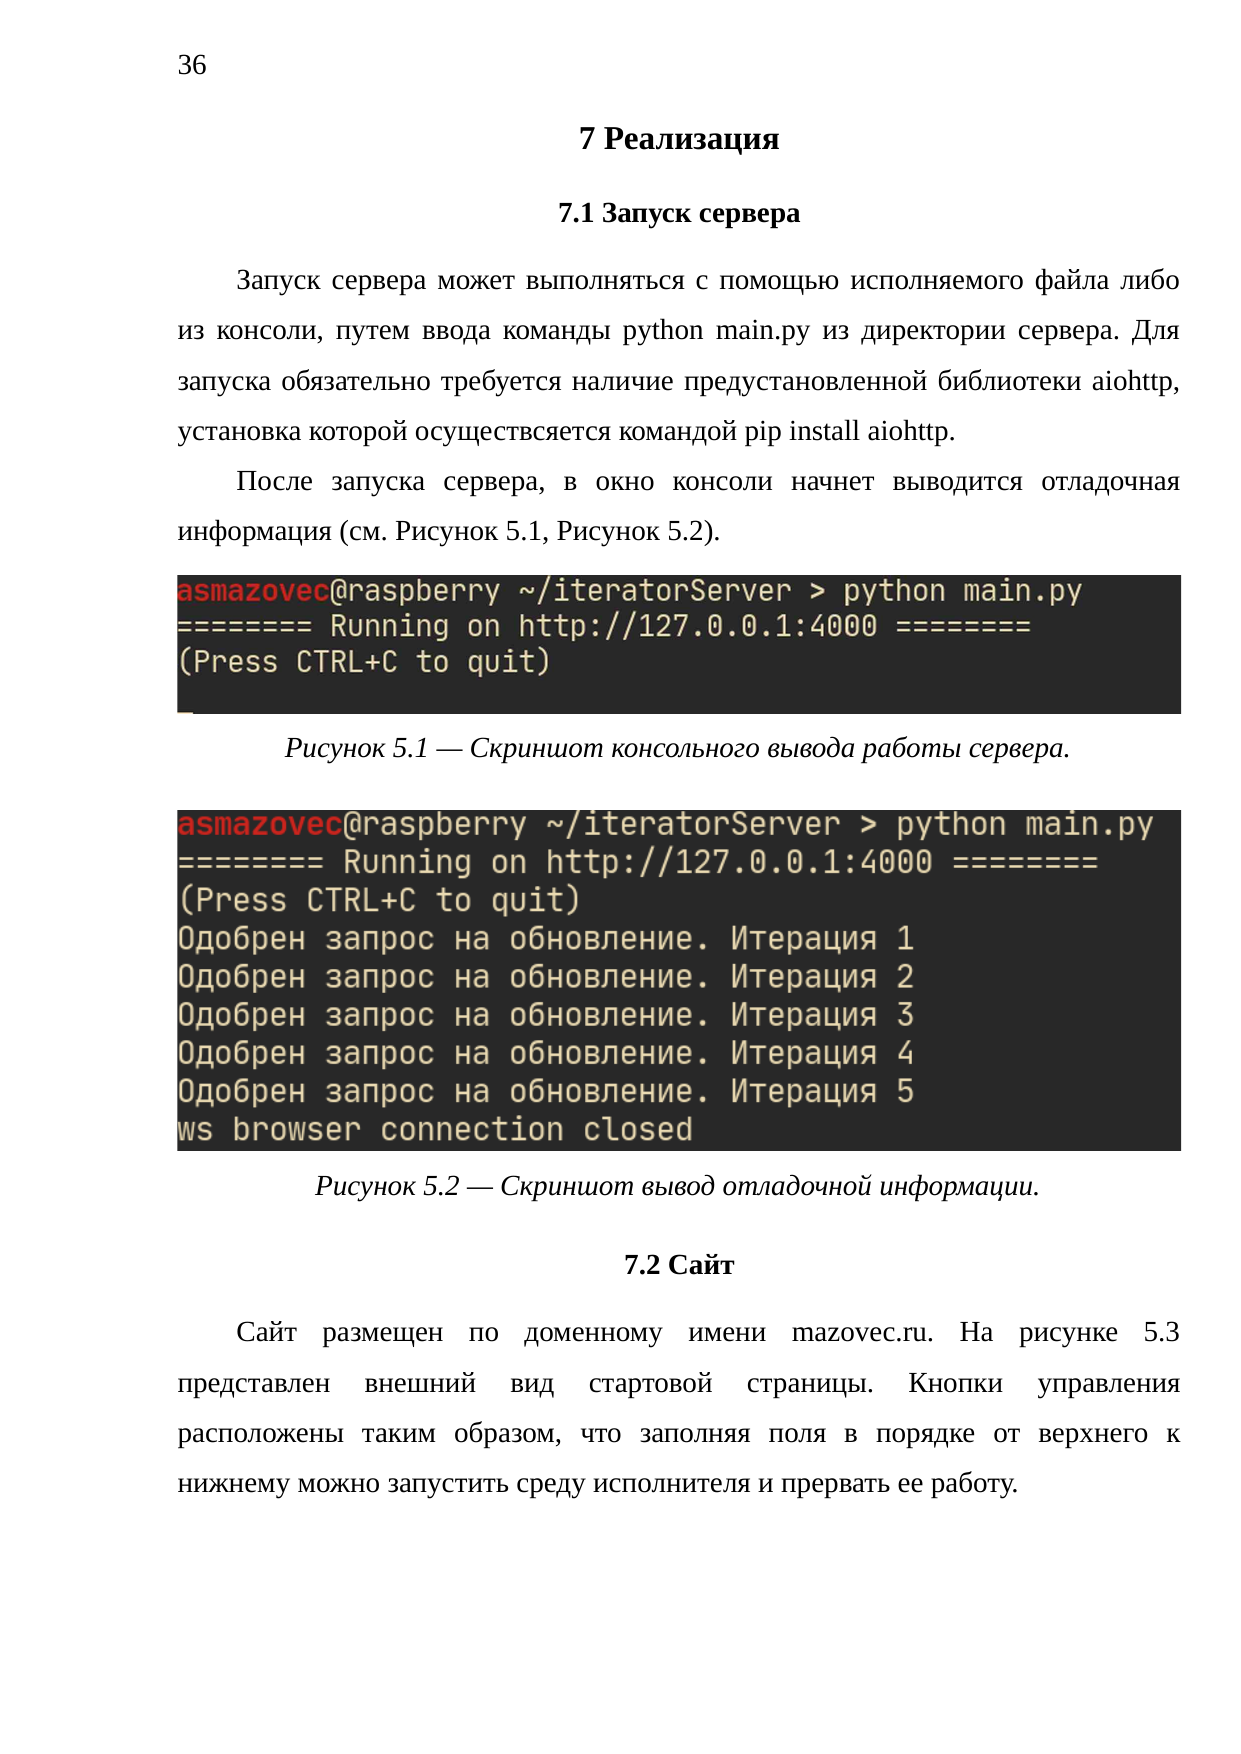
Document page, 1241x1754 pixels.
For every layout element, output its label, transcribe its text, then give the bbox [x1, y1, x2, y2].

subtitle Запуск сервера [177, 195, 1181, 228]
subtitle Сайт [177, 1247, 1181, 1281]
picture [177, 810, 1182, 1151]
text Запуск сервера может выполняться с помощью исполняемого файла либо из консоли, путем ввода команды python main.py из директории сервера. Для запуска обязательно требуется наличие предустановленной библиотеки aiohttp, установка которой осуществсяется командой pip install aiohttp. [177, 262, 1181, 446]
text Рисунок 5.2 — Скриншот вывод отладочной информации. [177, 1151, 1181, 1201]
text Сайт размещен по доменному имени mazovec.ru. На рисунке 5.3 представлен внешний вид стартовой страницы. Кнопки управления расположены таким образом, что заполняя поля в порядке от верхнего к нижнему можно запустить среду исполнителя и прервать ее работу. [177, 1314, 1181, 1499]
text После запуска сервера, в окно консоли начнет выводится отладочная информация (см. Рисунок 5.1, Рисунок 5.2). [177, 463, 1181, 547]
subtitle Реализация [177, 118, 1181, 157]
text Рисунок 5.1 — Скриншот консольного вывода работы сервера. [177, 714, 1181, 764]
picture [177, 575, 1182, 714]
